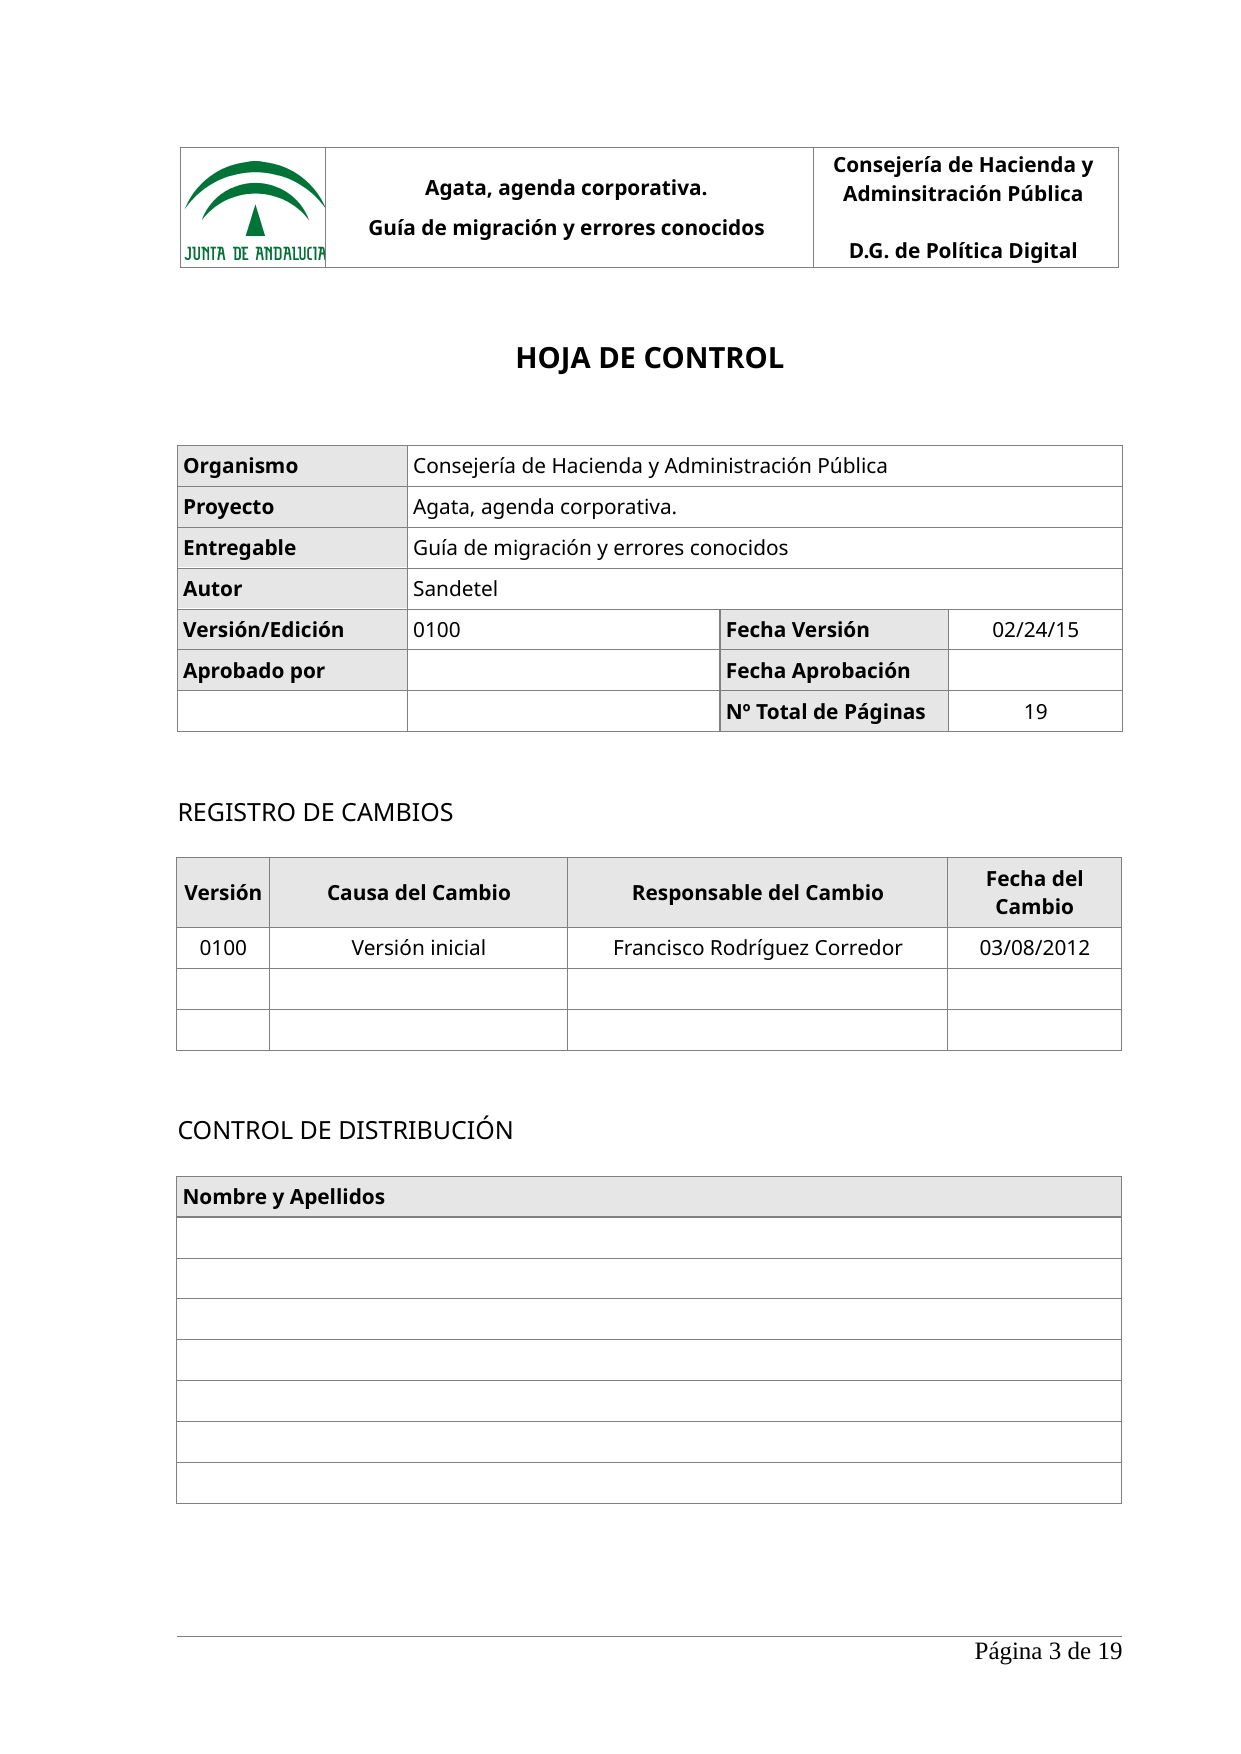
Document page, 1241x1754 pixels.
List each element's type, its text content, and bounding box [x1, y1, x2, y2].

table_header Fecha del Cambio [948, 858, 1121, 927]
table_cell Proyecto [178, 487, 407, 527]
table_cell Guía de migración y errores conocidos [408, 528, 1122, 567]
picture [184, 161, 325, 260]
table_cell [270, 969, 567, 1008]
table_cell [177, 969, 269, 1008]
table_cell [177, 1422, 1121, 1462]
table_cell Nº Total de Páginas [721, 691, 948, 731]
table_cell Versión inicial [270, 928, 567, 968]
table_cell [568, 969, 947, 1008]
table_cell [177, 1463, 1121, 1503]
table_cell [408, 650, 719, 690]
table_cell [408, 691, 719, 731]
table_cell Agata, agenda corporativa. [408, 487, 1122, 527]
table_cell [948, 1010, 1121, 1049]
table_cell Autor [178, 569, 407, 608]
table_cell Sandetel [408, 569, 1122, 608]
table_cell Fecha Aprobación [721, 650, 948, 690]
table_cell [949, 650, 1122, 690]
table_cell Versión/Edición [178, 610, 407, 649]
table_cell [177, 1381, 1121, 1421]
table_cell [178, 691, 407, 731]
table_cell [948, 969, 1121, 1008]
table_cell Francisco Rodríguez Corredor [568, 928, 947, 968]
table_header Organismo [178, 446, 407, 486]
table_cell 24/02/15 [949, 610, 1122, 649]
table_cell Aprobado por [178, 650, 407, 690]
table_cell [177, 1299, 1121, 1339]
table_header Versión [177, 858, 269, 927]
table_header Consejería de Hacienda y Administración Pública [408, 446, 1122, 486]
table_cell [177, 1259, 1121, 1298]
table_cell 0100 [177, 928, 269, 968]
table_cell [177, 1218, 1121, 1257]
table_header Responsable del Cambio [568, 858, 947, 927]
table_cell 16 [949, 691, 1122, 731]
table_cell 0100 [408, 610, 719, 649]
text HOJA DE CONTROL [177, 337, 1122, 377]
text REGISTRO DE CAMBIOS [177, 795, 1122, 829]
table_header Causa del Cambio [270, 858, 567, 927]
text CONTROL DE DISTRIBUCIÓN [177, 1113, 1122, 1147]
table_cell Entregable [178, 528, 407, 567]
table_cell 08/03/2012 [948, 928, 1121, 968]
table_cell Fecha Versión [721, 610, 948, 649]
table_cell [568, 1010, 947, 1049]
table_cell [270, 1010, 567, 1049]
table_cell [177, 1340, 1121, 1380]
table_header Nombre y Apellidos [177, 1177, 1121, 1216]
table_cell [177, 1010, 269, 1049]
